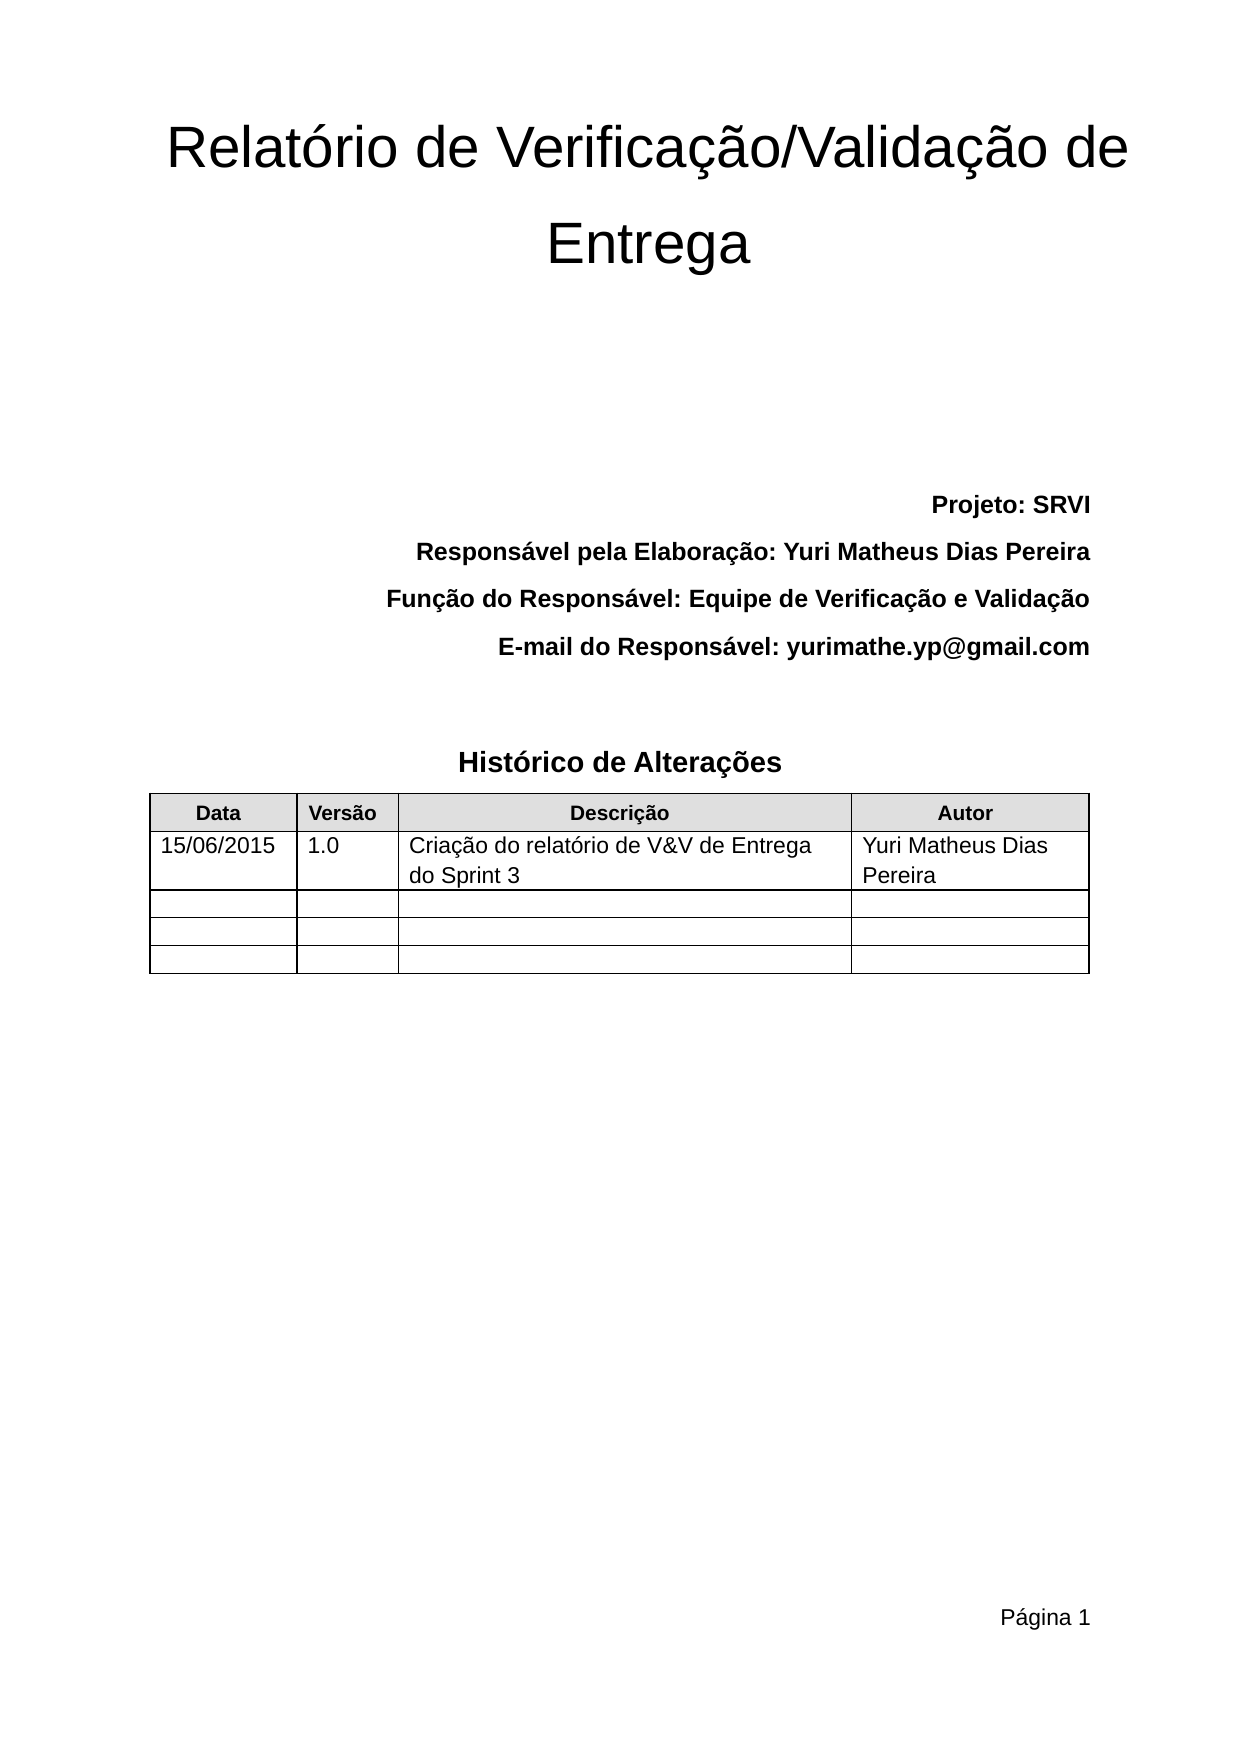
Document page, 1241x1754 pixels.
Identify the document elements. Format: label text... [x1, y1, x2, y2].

text Função do Responsável: Equipe de Verificação e Validação [150, 584, 1091, 613]
table_header Versão [298, 794, 398, 831]
table_cell Criação do relatório de V&V de Entrega do Sprint 3 [399, 832, 851, 889]
table_cell [298, 891, 398, 917]
table_header Autor [852, 794, 1088, 831]
text Projeto: SRVI [150, 489, 1091, 518]
table_cell [852, 918, 1088, 945]
table_cell [399, 918, 851, 945]
text Relatório de Verificação/Validação de Entrega [150, 112, 1147, 275]
table_cell [151, 891, 296, 917]
table_cell [151, 918, 296, 945]
table_cell [399, 946, 851, 973]
text Responsável pela Elaboração: Yuri Matheus Dias Pereira [150, 537, 1091, 566]
table_cell [399, 891, 851, 917]
table_cell Yuri Matheus Dias Pereira [852, 832, 1088, 889]
table_cell [298, 918, 398, 945]
table_cell [852, 891, 1088, 917]
text E-mail do Responsável: yurimathe.yp@gmail.com [150, 631, 1091, 660]
table_cell 15/06/2015 [151, 832, 296, 889]
table_header Descrição [399, 794, 851, 831]
table_cell [852, 946, 1088, 973]
table_cell [151, 946, 296, 973]
table_header Data [151, 794, 296, 831]
table_cell [298, 946, 398, 973]
table_cell 1.0 [298, 832, 398, 889]
text Histórico de Alterações [150, 745, 1091, 778]
